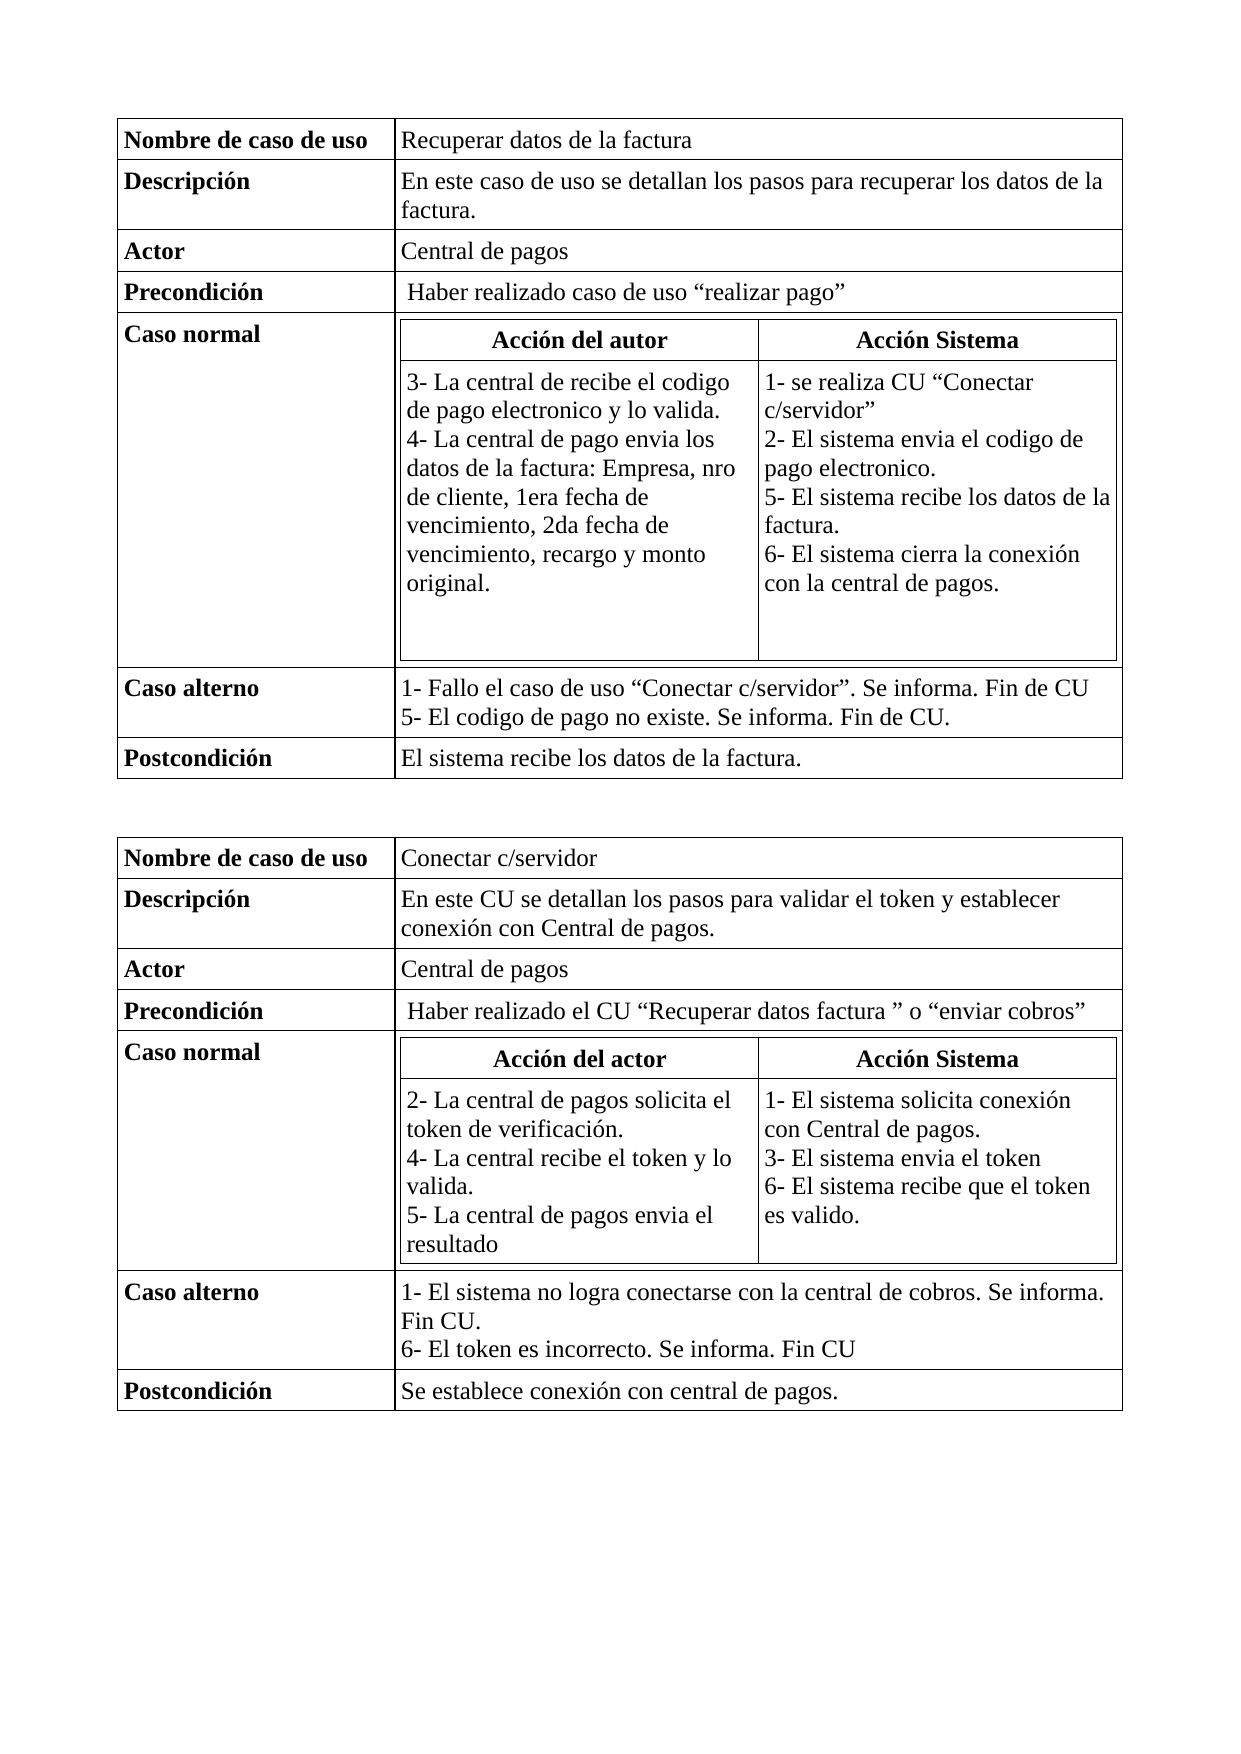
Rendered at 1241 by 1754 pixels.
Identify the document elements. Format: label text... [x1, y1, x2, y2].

table_cell Se establece conexión con central de pagos. [396, 1370, 1122, 1410]
table_cell Precondición [118, 990, 394, 1030]
table_cell [396, 313, 1122, 667]
table_cell 3- La central de recibe el codigo de pago electronico y lo valida. 4- La central de pago envia los datos de la factura: Empresa, nro de cliente, 1era fecha de vencimiento, 2da fecha de vencimiento, recargo y monto original. [401, 361, 758, 660]
table_cell 1- Fallo el caso de uso “Conectar c/servidor”. Se informa. Fin de CU 5- El codigo de pago no existe. Se informa. Fin de CU. [396, 668, 1122, 737]
table_cell En este CU se detallan los pasos para validar el token y establecer conexión con Central de pagos. [396, 879, 1122, 948]
table_cell 1- El sistema no logra conectarse con la central de cobros. Se informa. Fin CU. 6- El token es incorrecto. Se informa. Fin CU [396, 1271, 1122, 1369]
table_cell 1- se realiza CU “Conectar c/servidor” 2- El sistema envia el codigo de pago electronico. 5- El sistema recibe los datos de la factura. 6- El sistema cierra la conexión con la central de pagos. [759, 361, 1116, 660]
table_cell Caso normal [118, 1031, 394, 1270]
table_cell Descripción [118, 160, 394, 229]
table_header Acción del autor [401, 320, 758, 360]
table_header Nombre de caso de uso [118, 838, 394, 878]
table_cell Actor [118, 949, 394, 989]
table_header Recuperar datos de la factura [396, 119, 1122, 159]
table_cell Caso alterno [118, 668, 394, 737]
table_cell Haber realizado el CU “Recuperar datos factura ” o “enviar cobros” [396, 990, 1122, 1030]
table_cell [396, 1031, 1122, 1270]
table_header Acción Sistema [759, 1038, 1116, 1078]
table_cell Caso alterno [118, 1271, 394, 1369]
table_cell En este caso de uso se detallan los pasos para recuperar los datos de la factura. [396, 160, 1122, 229]
table_cell Postcondición [118, 738, 394, 778]
table_header Nombre de caso de uso [118, 119, 394, 159]
table_cell Caso normal [118, 313, 394, 667]
table_cell Precondición [118, 272, 394, 312]
table_cell Haber realizado caso de uso “realizar pago” [396, 272, 1122, 312]
table_cell 2- La central de pagos solicita el token de verificación. 4- La central recibe el token y lo valida. 5- La central de pagos envia el resultado [401, 1079, 758, 1263]
table_cell El sistema recibe los datos de la factura. [396, 738, 1122, 778]
table_cell Central de pagos [396, 949, 1122, 989]
table_cell 1- El sistema solicita conexión con Central de pagos. 3- El sistema envia el token 6- El sistema recibe que el token es valido. [759, 1079, 1116, 1263]
table_cell Postcondición [118, 1370, 394, 1410]
table_cell Descripción [118, 879, 394, 948]
table_cell Central de pagos [396, 230, 1122, 271]
table_header Acción Sistema [759, 320, 1116, 360]
table_cell Actor [118, 230, 394, 271]
table_header Conectar c/servidor [396, 838, 1122, 878]
table_header Acción del actor [401, 1038, 758, 1078]
